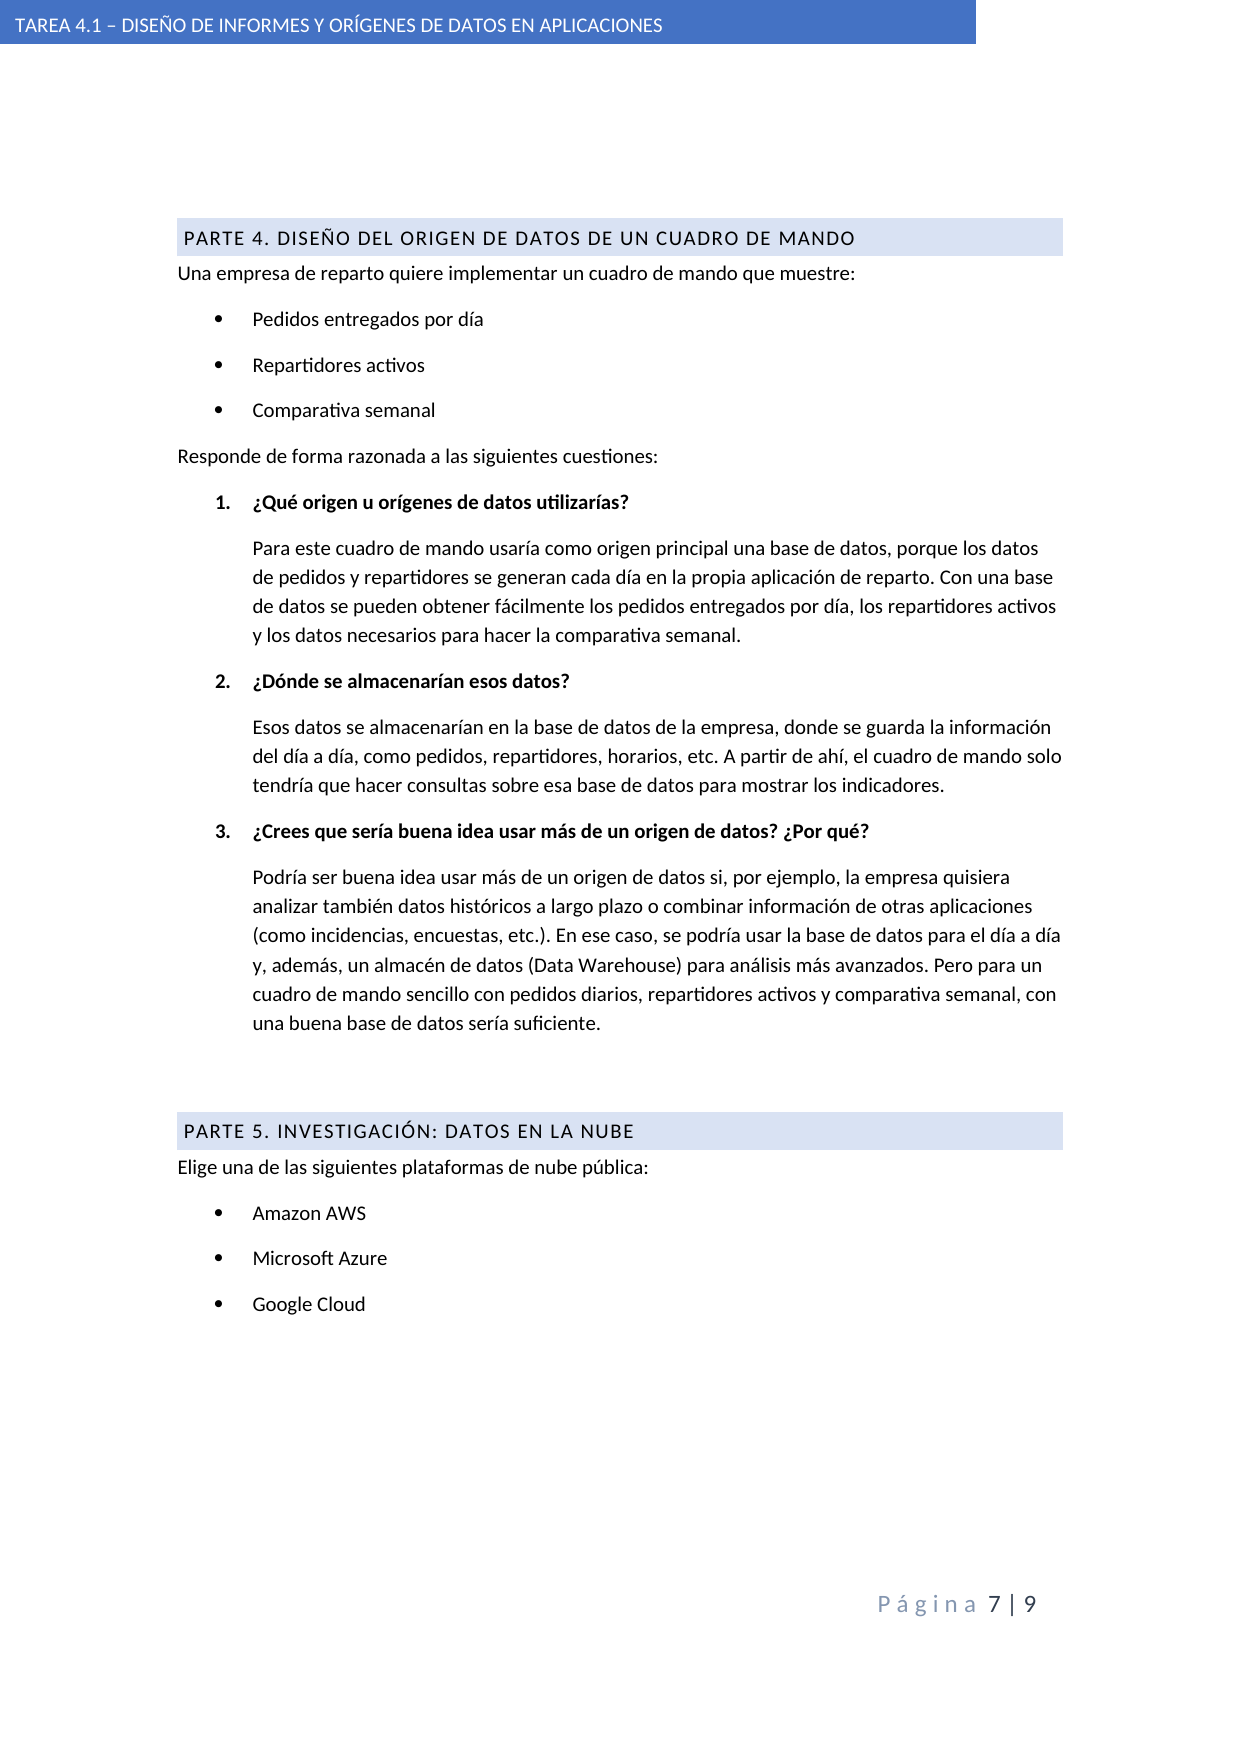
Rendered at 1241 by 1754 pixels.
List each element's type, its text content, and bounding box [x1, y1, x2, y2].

subtitle Parte 4. Diseño del origen de datos de un cuadro de mando [184, 225, 1057, 250]
text Una empresa de reparto quiere implementar un cuadro de mando que muestre: [177, 260, 1063, 286]
list ¿Dónde se almacenarían esos datos? [215, 668, 1063, 694]
text Para este cuadro de mando usaría como origen principal una base de datos, porque los datos de pedidos y repartidores se generan cada día en la propia aplicación de reparto. Con una base de datos se pueden obtener fácilmente los pedidos entregados por día, los repartidores activos y los datos necesarios para hacer la comparativa semanal. [252, 535, 1063, 648]
text Elige una de las siguientes plataformas de nube pública: [177, 1154, 1063, 1179]
list ¿Qué origen u orígenes de datos utilizarías? [215, 489, 1063, 515]
text Esos datos se almacenarían en la base de datos de la empresa, donde se guarda la información del día a día, como pedidos, repartidores, horarios, etc. A partir de ahí, el cuadro de mando solo tendría que hacer consultas sobre esa base de datos para mostrar los indicadores. [252, 714, 1063, 798]
subtitle Parte 5. Investigación: datos en la nube [184, 1119, 1057, 1144]
list Google Cloud [215, 1291, 1063, 1317]
list Repartidores activos [215, 352, 1063, 377]
list Pedidos entregados por día [215, 306, 1063, 331]
list Amazon AWS [215, 1200, 1063, 1225]
text Responde de forma razonada a las siguientes cuestiones: [177, 443, 1063, 469]
list ¿Crees que sería buena idea usar más de un origen de datos? ¿Por qué? [215, 818, 1063, 844]
list Comparativa semanal [215, 398, 1063, 423]
list Microsoft Azure [215, 1246, 1063, 1271]
text Podría ser buena idea usar más de un origen de datos si, por ejemplo, la empresa quisiera analizar también datos históricos a largo plazo o combinar información de otras aplicaciones (como incidencias, encuestas, etc.). En ese caso, se podría usar la base de datos para el día a día y, además, un almacén de datos (Data Warehouse) para análisis más avanzados. Pero para un cuadro de mando sencillo con pedidos diarios, repartidores activos y comparativa semanal, con una buena base de datos sería suficiente. [252, 864, 1063, 1036]
